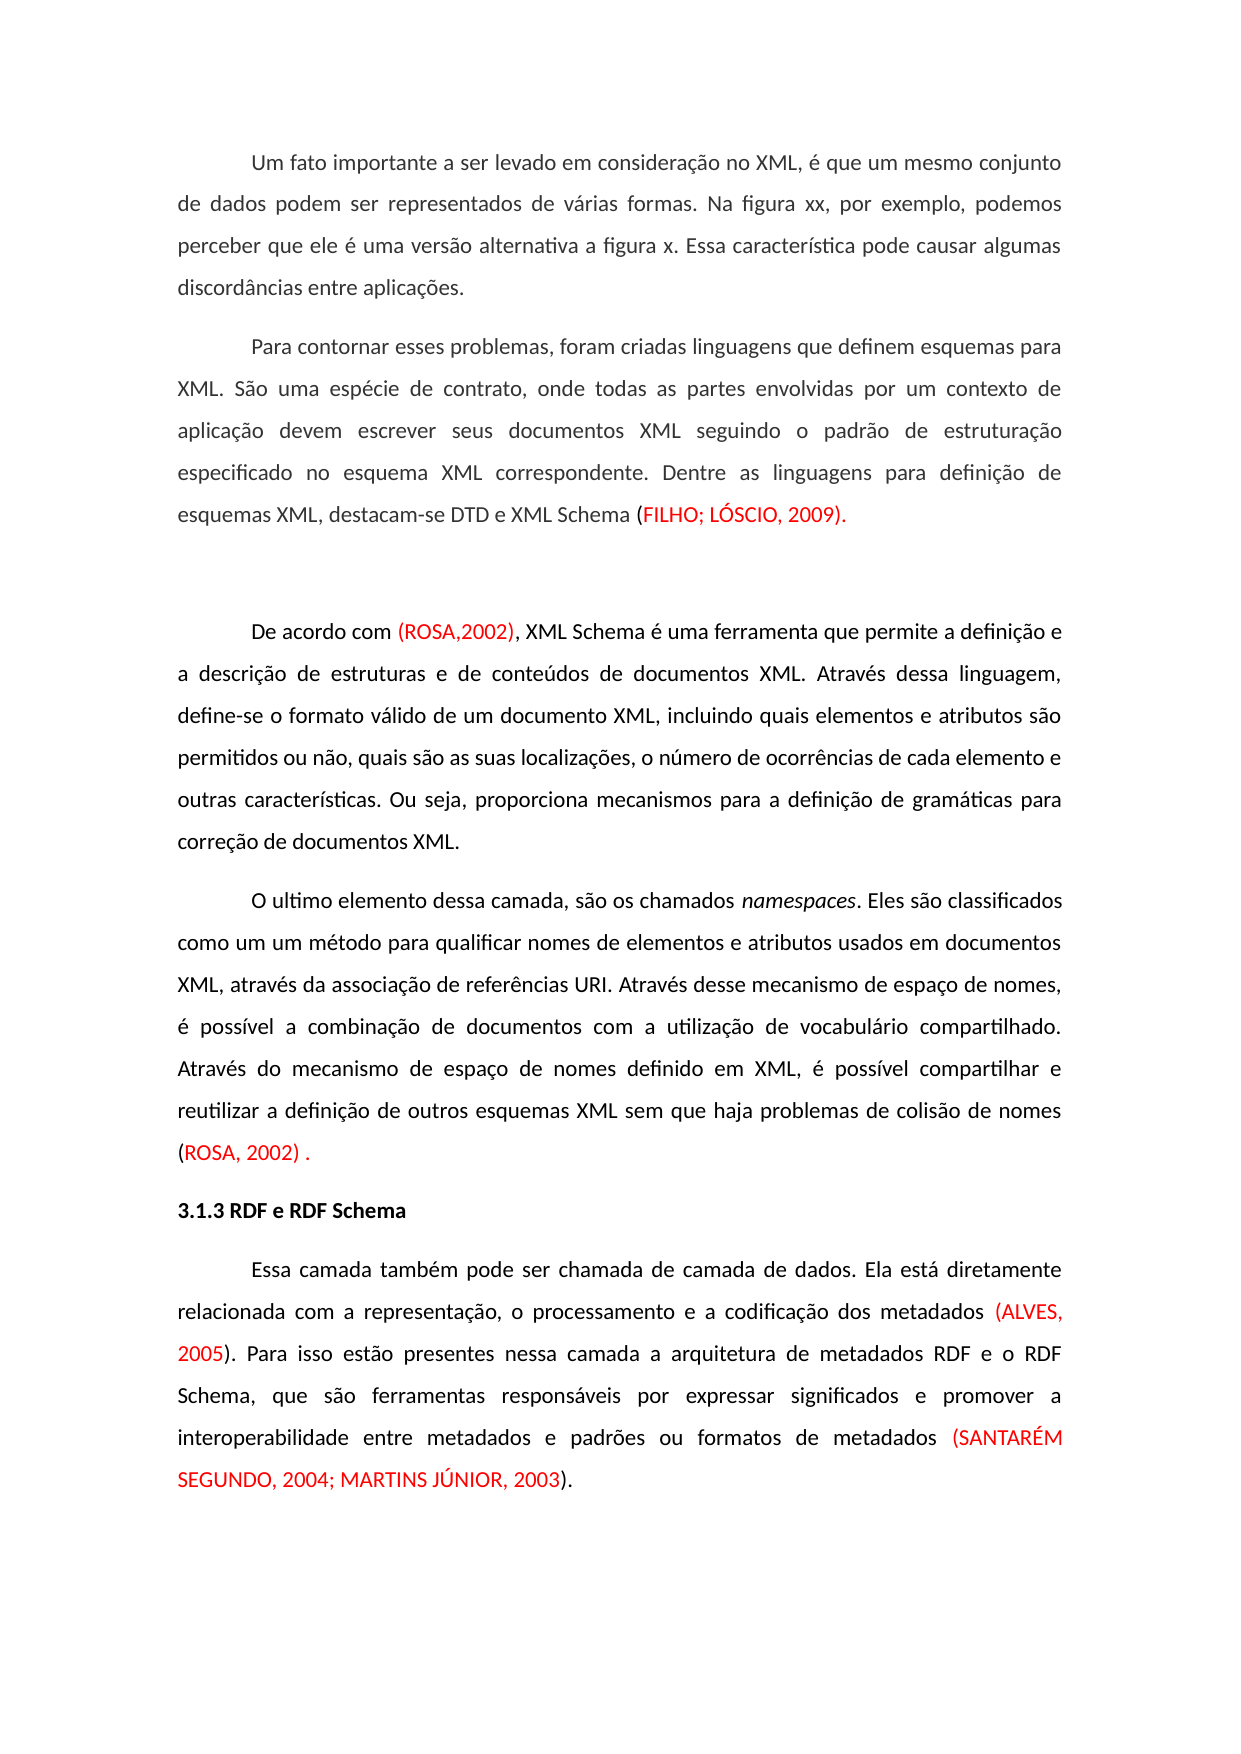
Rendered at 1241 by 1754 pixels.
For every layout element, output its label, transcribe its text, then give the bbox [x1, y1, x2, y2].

text Um fato importante a ser levado em consideração no XML, é que um mesmo conjunto de dados podem ser representados de várias formas. Na figura xx, por exemplo, podemos perceber que ele é uma versão alternativa a figura x. Essa característica pode causar algumas discordâncias entre aplicações. [177, 148, 1063, 302]
text De acordo com (ROSA,2002), XML Schema é uma ferramenta que permite a definição e a descrição de estruturas e de conteúdos de documentos XML. Através dessa linguagem, define-se o formato válido de um documento XML, incluindo quais elementos e atributos são permitidos ou não, quais são as suas localizações, o número de ocorrências de cada elemento e outras características. Ou seja, proporciona mecanismos para a definição de gramáticas para correção de documentos XML. [177, 617, 1063, 855]
text Para contornar esses problemas, foram criadas linguagens que definem esquemas para XML. São uma espécie de contrato, onde todas as partes envolvidas por um contexto de aplicação devem escrever seus documentos XML seguindo o padrão de estruturação especificado no esquema XML correspondente. Dentre as linguagens para definição de esquemas XML, destacam-se DTD e XML Schema (FILHO; LÓSCIO, 2009). [177, 332, 1063, 528]
text 3.1.3 RDF e RDF Schema [177, 1196, 1063, 1224]
text O ultimo elemento dessa camada, são os chamados namespaces. Eles são classificados como um um método para qualificar nomes de elementos e atributos usados em documentos XML, através da associação de referências URI. Através desse mecanismo de espaço de nomes, é possível a combinação de documentos com a utilização de vocabulário compartilhado. Através do mecanismo de espaço de nomes definido em XML, é possível compartilhar e reutilizar a definição de outros esquemas XML sem que haja problemas de colisão de nomes (ROSA, 2002) . [177, 886, 1063, 1166]
text Essa camada também pode ser chamada de camada de dados. Ela está diretamente relacionada com a representação, o processamento e a codificação dos metadados (ALVES, 2005). Para isso estão presentes nessa camada a arquitetura de metadados RDF e o RDF Schema, que são ferramentas responsáveis por expressar significados e promover a interoperabilidade entre metadados e padrões ou formatos de metadados (SANTARÉM SEGUNDO, 2004; MARTINS JÚNIOR, 2003). [177, 1255, 1063, 1493]
